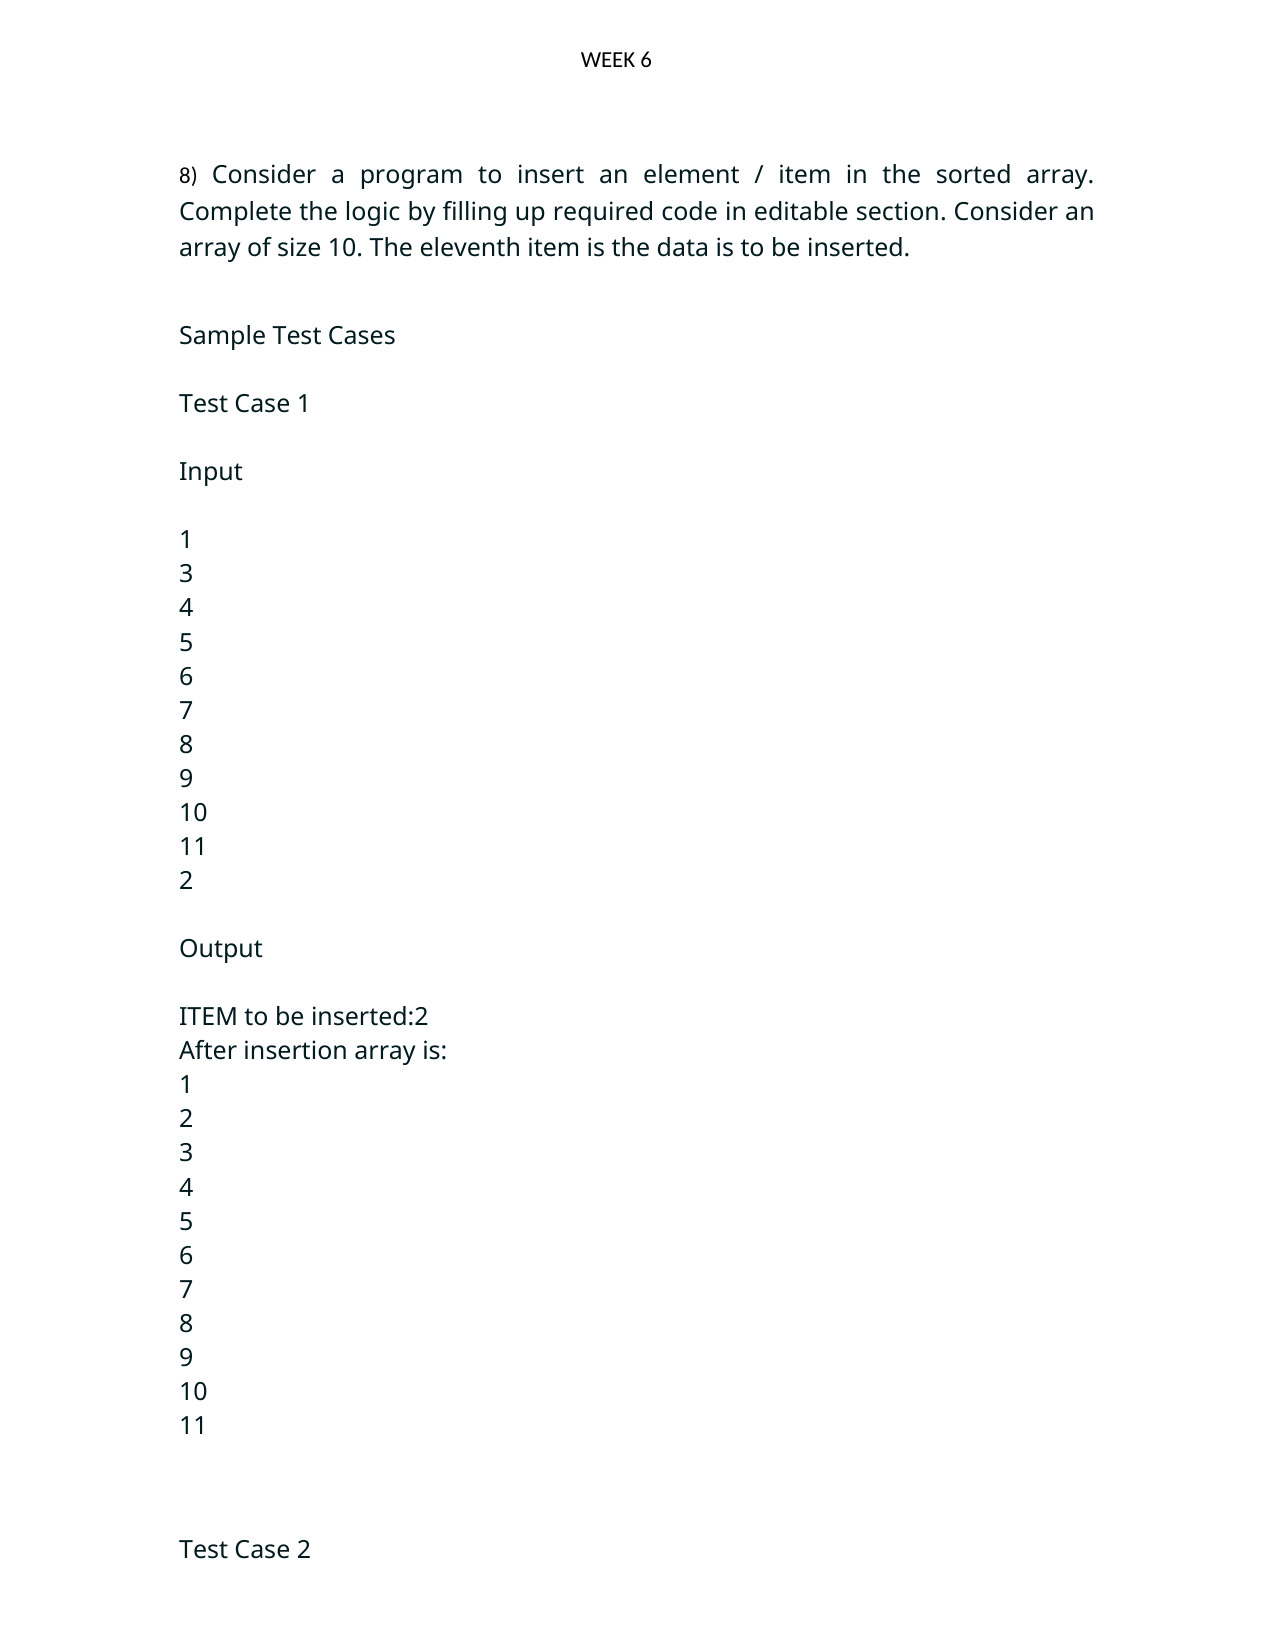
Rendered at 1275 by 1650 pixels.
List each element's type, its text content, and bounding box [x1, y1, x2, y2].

text 3 [179, 556, 1096, 590]
text 1 [179, 1067, 1096, 1101]
text 10 [179, 1373, 1096, 1408]
text 5 [179, 624, 1096, 658]
text Test Case 1 [179, 386, 1096, 420]
text 4 [179, 590, 1096, 624]
text 11 [179, 828, 1096, 863]
text 2 [179, 1101, 1096, 1135]
text 7 [179, 1271, 1096, 1305]
text Output [179, 931, 1096, 965]
text 4 [179, 1169, 1096, 1203]
text 8 [179, 726, 1096, 760]
text 8) Consider a program to insert an element / item in the sorted array. Complete the logic by filling up required code in editable section. Consider an array of size 10. The eleventh item is the data is to be inserted. [179, 157, 1096, 264]
text ITEM to be inserted:2 [179, 999, 1096, 1033]
text After insertion array is: [179, 1033, 1096, 1067]
text 3 [179, 1135, 1096, 1169]
text 8 [179, 1305, 1096, 1339]
text 9 [179, 760, 1096, 794]
text 11 [179, 1408, 1096, 1442]
text Input [179, 454, 1096, 488]
text 7 [179, 692, 1096, 726]
text 6 [179, 658, 1096, 692]
text 2 [179, 863, 1096, 897]
text 1 [179, 522, 1096, 556]
text 6 [179, 1237, 1096, 1271]
text 9 [179, 1339, 1096, 1373]
text Test Case 2 [179, 1532, 1096, 1566]
text Sample Test Cases [179, 318, 1096, 352]
text 10 [179, 794, 1096, 828]
text 5 [179, 1203, 1096, 1237]
